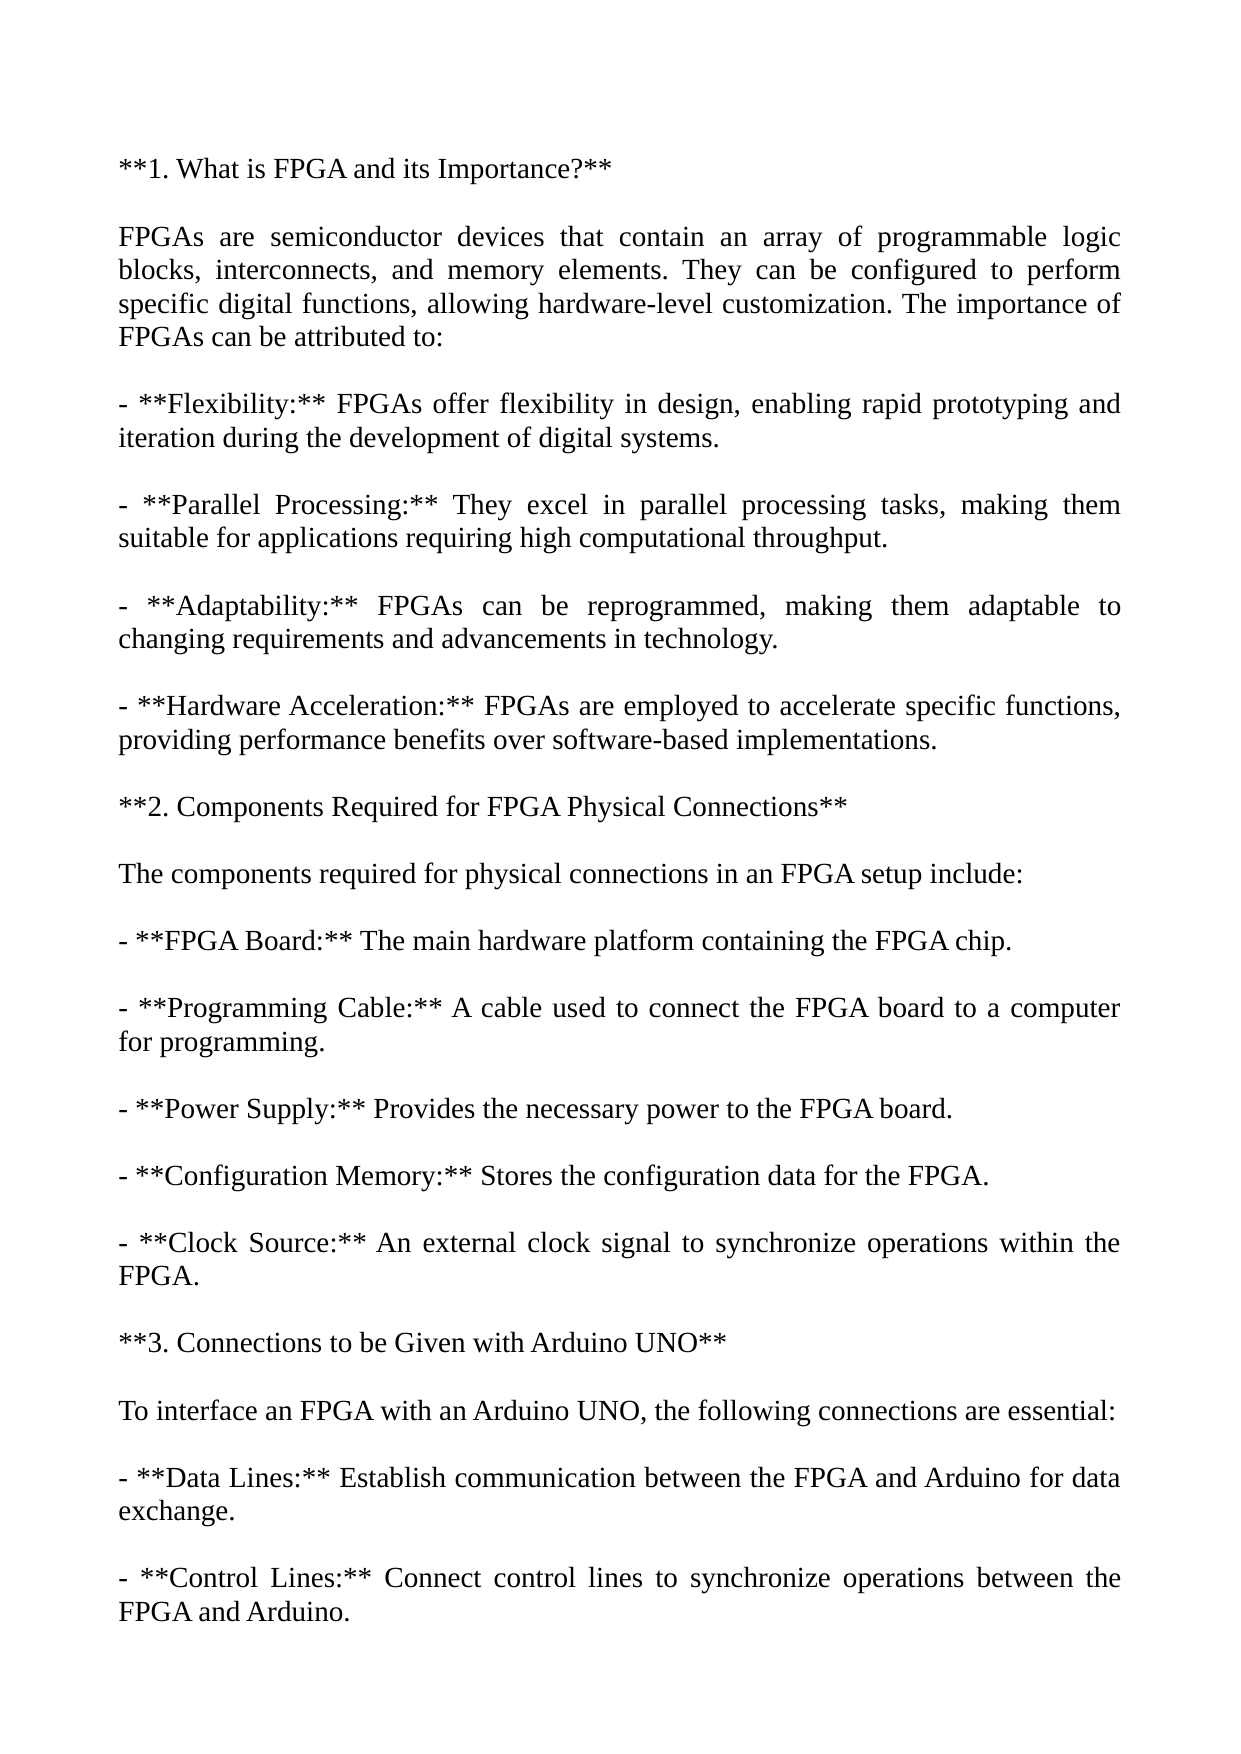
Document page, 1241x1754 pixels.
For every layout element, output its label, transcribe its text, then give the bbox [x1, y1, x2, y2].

text - **Data Lines:** Establish communication between the FPGA and Arduino for data exchange. [118, 1460, 1122, 1527]
text - **Adaptability:** FPGAs can be reprogrammed, making them adaptable to changing requirements and advancements in technology. [118, 588, 1122, 655]
text To interface an FPGA with an Arduino UNO, the following connections are essential: [118, 1393, 1122, 1426]
text - **Power Supply:** Provides the necessary power to the FPGA board. [118, 1091, 1122, 1124]
text - **Control Lines:** Connect control lines to synchronize operations between the FPGA and Arduino. [118, 1560, 1122, 1627]
text - **Programming Cable:** A cable used to connect the FPGA board to a computer for programming. [118, 990, 1122, 1057]
text - **FPGA Board:** The main hardware platform containing the FPGA chip. [118, 923, 1122, 957]
text **2. Components Required for FPGA Physical Connections** [118, 789, 1122, 822]
text - **Flexibility:** FPGAs offer flexibility in design, enabling rapid prototyping and iteration during the development of digital systems. [118, 386, 1122, 453]
text - **Configuration Memory:** Stores the configuration data for the FPGA. [118, 1158, 1122, 1191]
text **1. What is FPGA and its Importance?** [118, 152, 1122, 185]
text The components required for physical connections in an FPGA setup include: [118, 856, 1122, 889]
text - **Parallel Processing:** They excel in parallel processing tasks, making them suitable for applications requiring high computational throughput. [118, 487, 1122, 554]
text FPGAs are semiconductor devices that contain an array of programmable logic blocks, interconnects, and memory elements. They can be configured to perform specific digital functions, allowing hardware-level customization. The importance of FPGAs can be attributed to: [118, 219, 1122, 353]
text - **Hardware Acceleration:** FPGAs are employed to accelerate specific functions, providing performance benefits over software-based implementations. [118, 688, 1122, 755]
text **3. Connections to be Given with Arduino UNO** [118, 1326, 1122, 1359]
text - **Clock Source:** An external clock signal to synchronize operations within the FPGA. [118, 1225, 1122, 1292]
